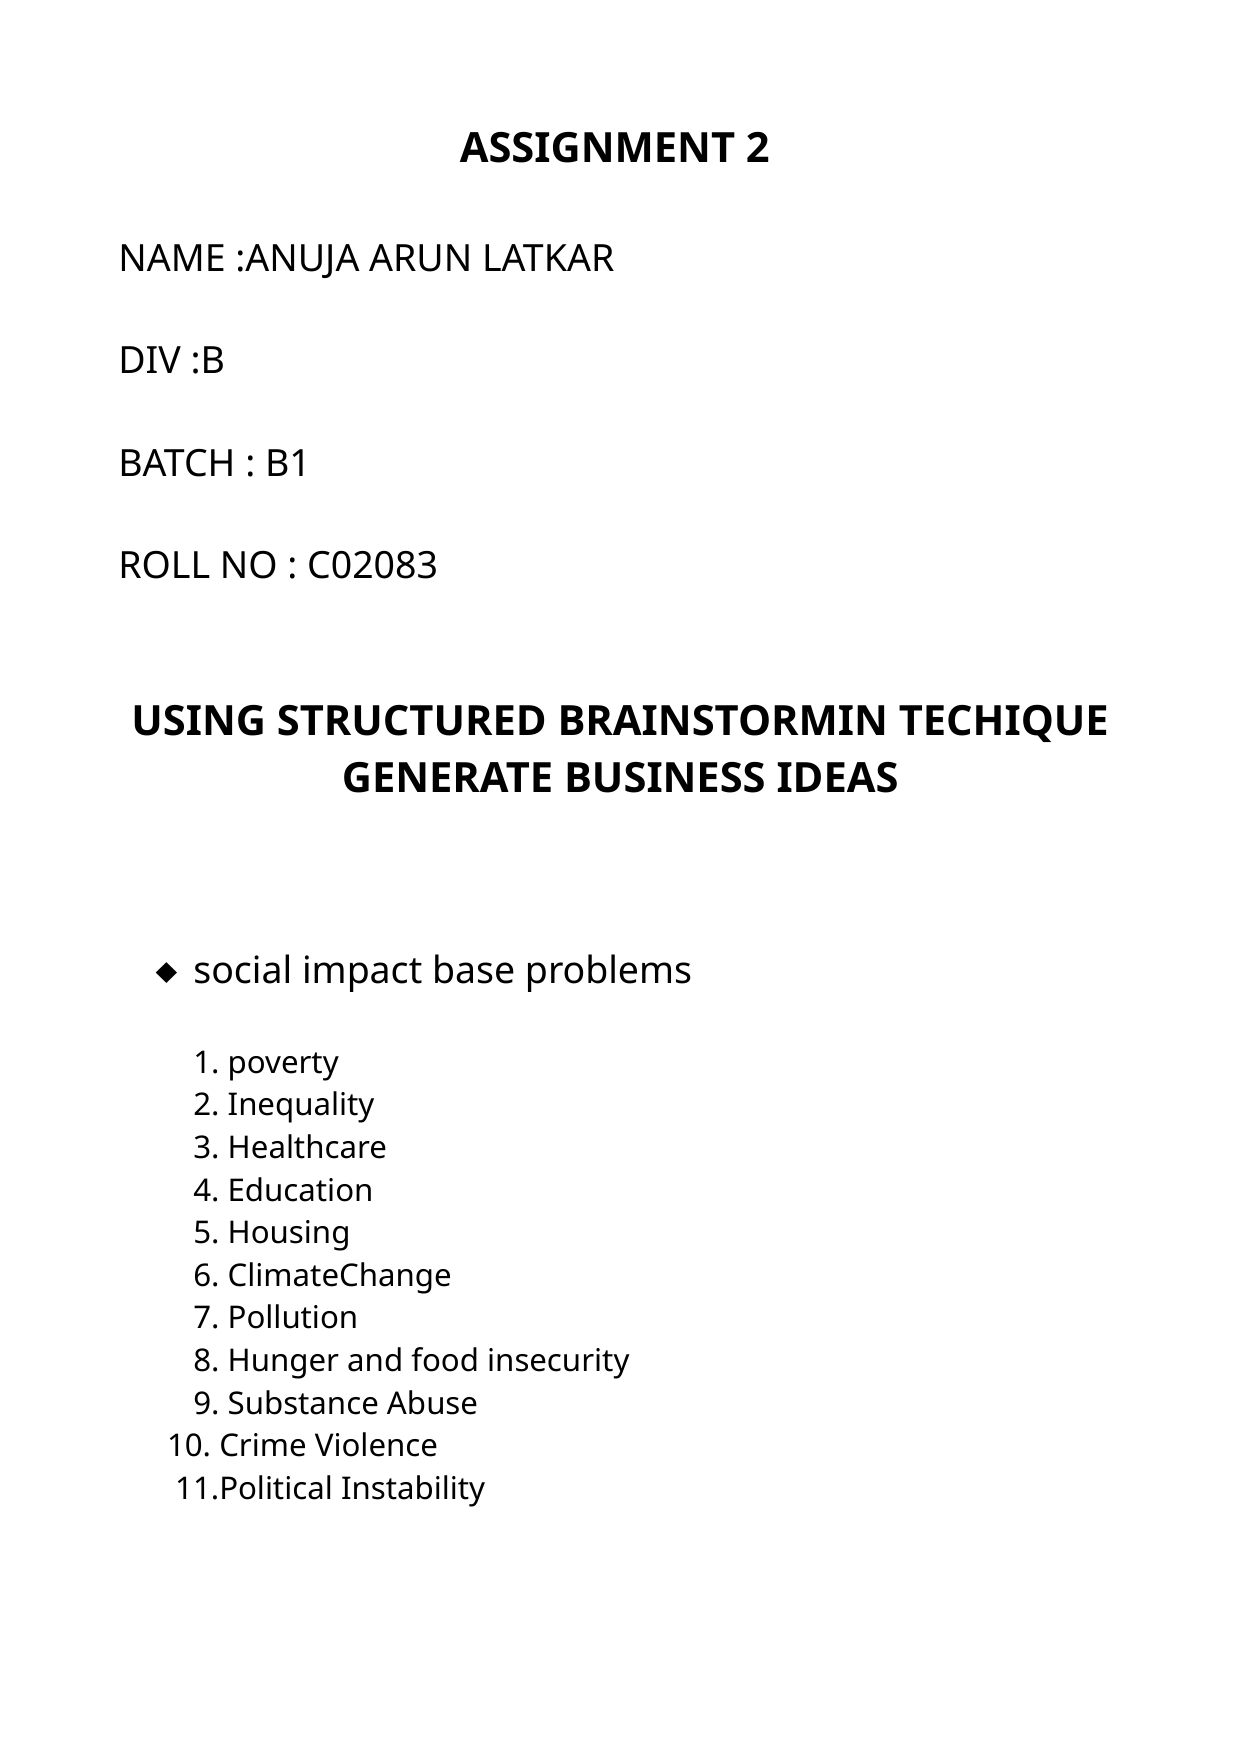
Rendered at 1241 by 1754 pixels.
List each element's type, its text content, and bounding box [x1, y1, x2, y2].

text 11.Political Instability [118, 1466, 1122, 1508]
list 6. ClimateChange [156, 1253, 1122, 1295]
text DIV :B [118, 334, 1122, 385]
list 8. Hunger and food insecurity [156, 1338, 1122, 1381]
text BATCH : B1 [118, 436, 1122, 487]
list 4. Education [156, 1168, 1122, 1210]
text USING STRUCTURED BRAINSTORMIN TECHIQUE GENERATE BUSINESS IDEAS [118, 691, 1122, 804]
text NAME :ANUJA ARUN LATKAR [118, 232, 1122, 283]
text ASSIGNMENT 2 [118, 118, 1122, 175]
list 2. Inequality [156, 1082, 1122, 1125]
list social impact base problems [156, 943, 1122, 994]
text ROLL NO : C02083 [118, 538, 1122, 589]
list 3. Healthcare [156, 1125, 1122, 1168]
list 7. Pollution [156, 1295, 1122, 1338]
list 9. Substance Abuse [156, 1381, 1122, 1423]
text 10. Crime Violence [118, 1423, 1122, 1466]
list 1. poverty [156, 1040, 1122, 1082]
list 5. Housing [156, 1210, 1122, 1253]
